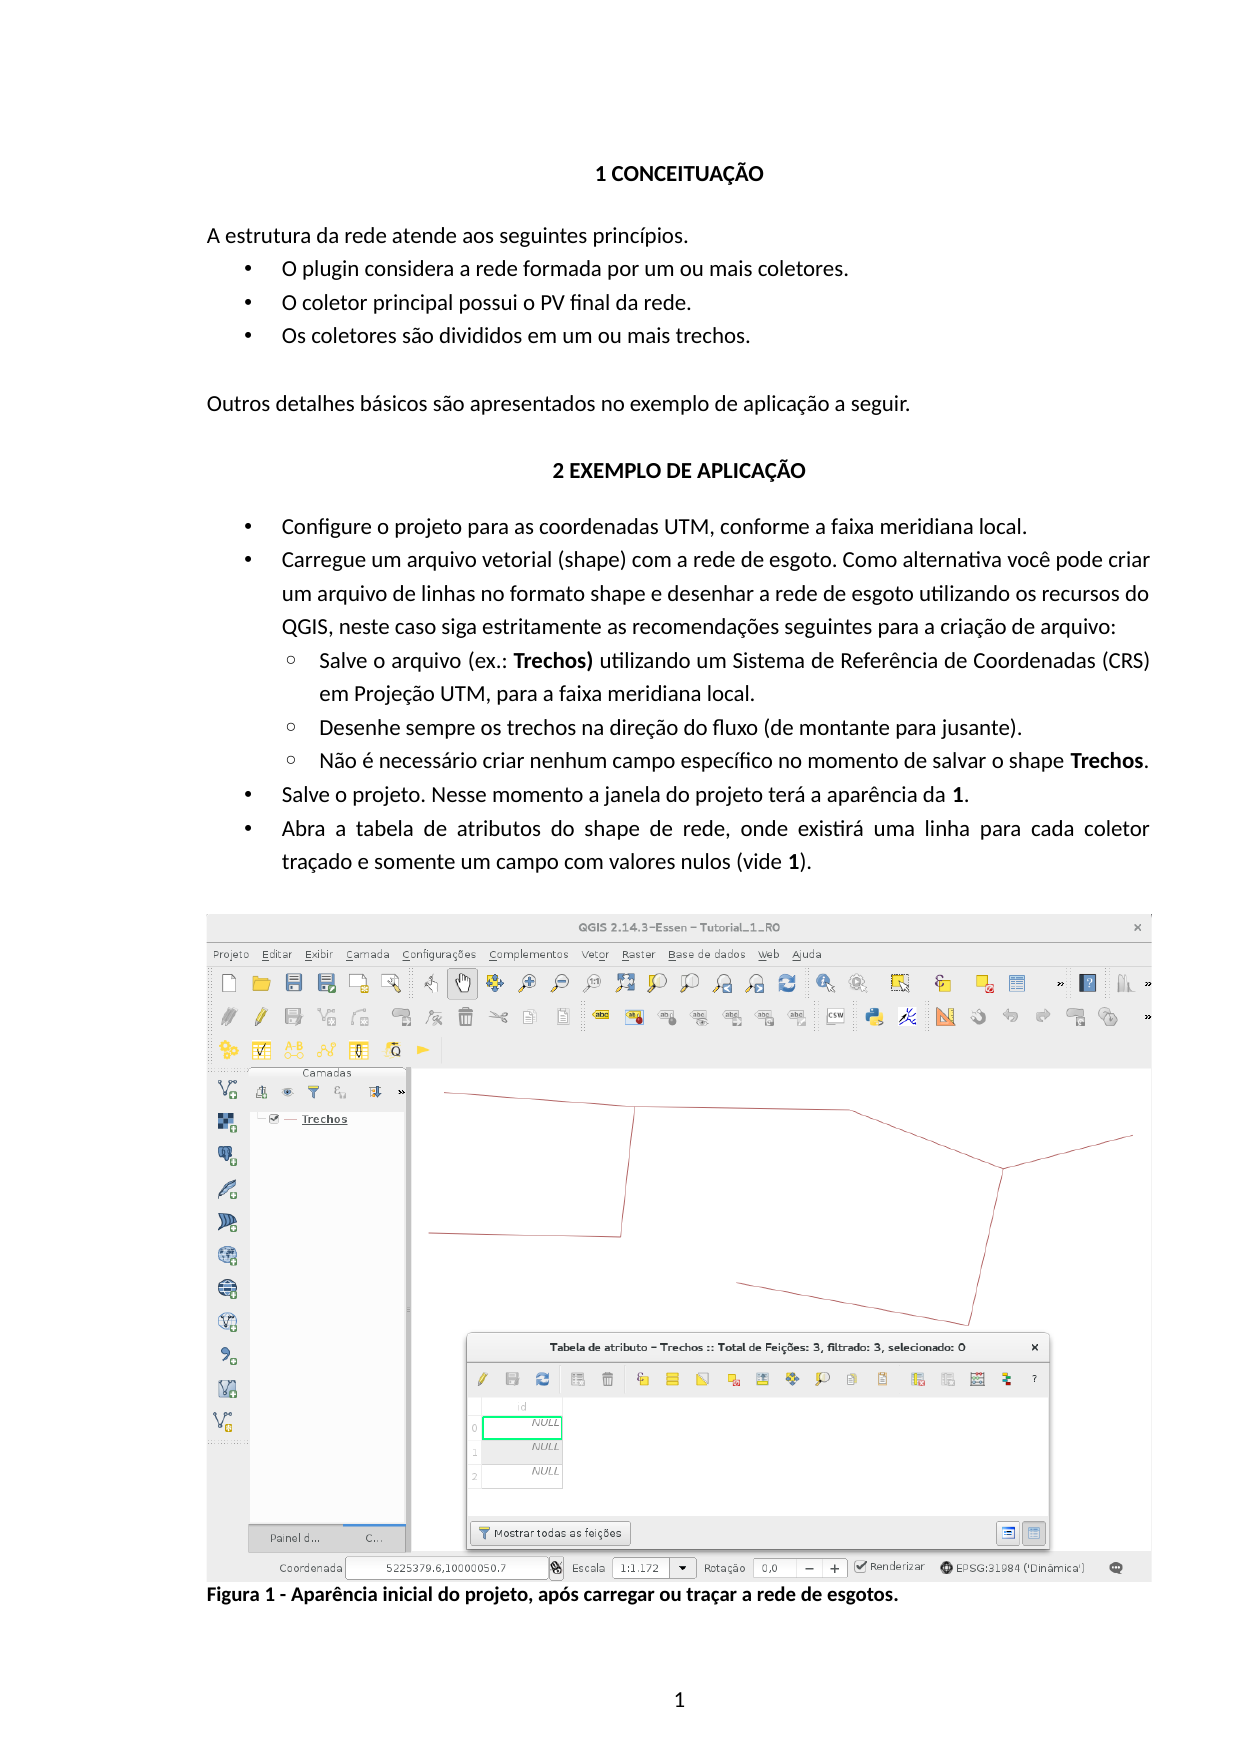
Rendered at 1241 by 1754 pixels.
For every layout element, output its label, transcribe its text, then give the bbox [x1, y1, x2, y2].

picture [206, 914, 1152, 1582]
list O plugin considera a rede formada por um ou mais coletores. [244, 254, 1152, 282]
text A estrutura da rede atende aos seguintes princípios. [207, 221, 1152, 249]
text Figura 1 - Aparência inicial do projeto, após carregar ou traçar a rede de esgotos. [207, 1582, 1152, 1607]
text Outros detalhes básicos são apresentados no exemplo de aplicação a seguir. [207, 389, 1152, 417]
list Não é necessário criar nenhum campo específico no momento de salvar o shape Trechos. [282, 747, 1152, 774]
list Os coletores são divididos em um ou mais trechos. [244, 322, 1152, 349]
list Desenhe sempre os trechos na direção do fluxo (de montante para jusante). [282, 713, 1152, 741]
list Salve o projeto. Nesse momento a janela do projeto terá a aparência da Figura 1. [244, 780, 1152, 808]
list Salve o arquivo (ex.: Trechos) utilizando um Sistema de Referência de Coordenadas (CRS) em Projeção UTM, para a faixa meridiana local. [282, 646, 1152, 707]
list Carregue um arquivo vetorial (shape) com a rede de esgoto. Como alternativa você pode criar um arquivo de linhas no formato shape e desenhar a rede de esgoto utilizando os recursos do QGIS, neste caso siga estritamente as recomendações seguintes para a criação de arquivo: [244, 545, 1152, 640]
list Configure o projeto para as coordenadas UTM, conforme a faixa meridiana local. [244, 512, 1152, 540]
list O coletor principal possui o PV final da rede. [244, 288, 1152, 316]
subtitle Exemplo de aplicação [207, 456, 1152, 484]
subtitle CONCEITUAÇÃO [207, 159, 1152, 187]
list Abra a tabela de atributos do shape de rede, onde existirá uma linha para cada coletor traçado e somente um campo com valores nulos (vide Figura 1). [244, 814, 1152, 875]
